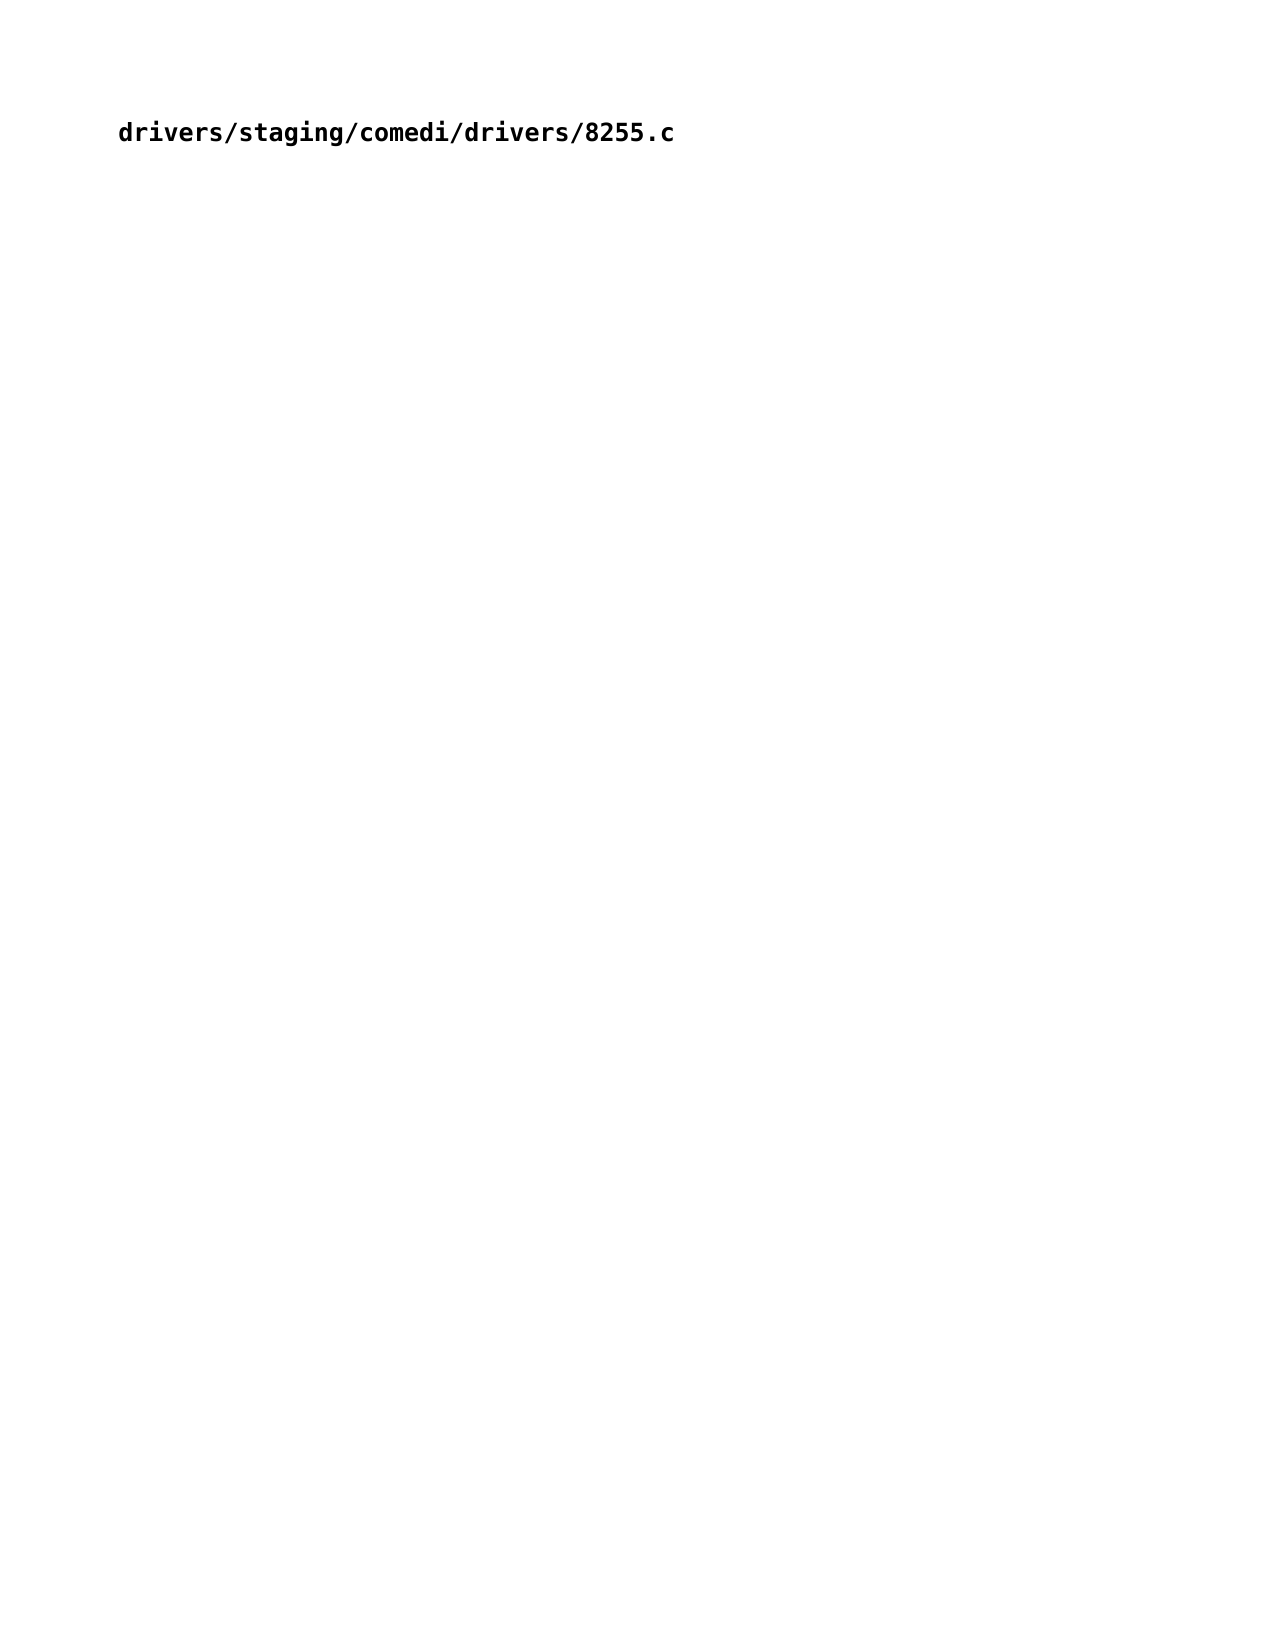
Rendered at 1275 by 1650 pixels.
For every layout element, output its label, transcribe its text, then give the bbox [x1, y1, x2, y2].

text drivers/staging/comedi/drivers/8255.c [118, 118, 1157, 147]
